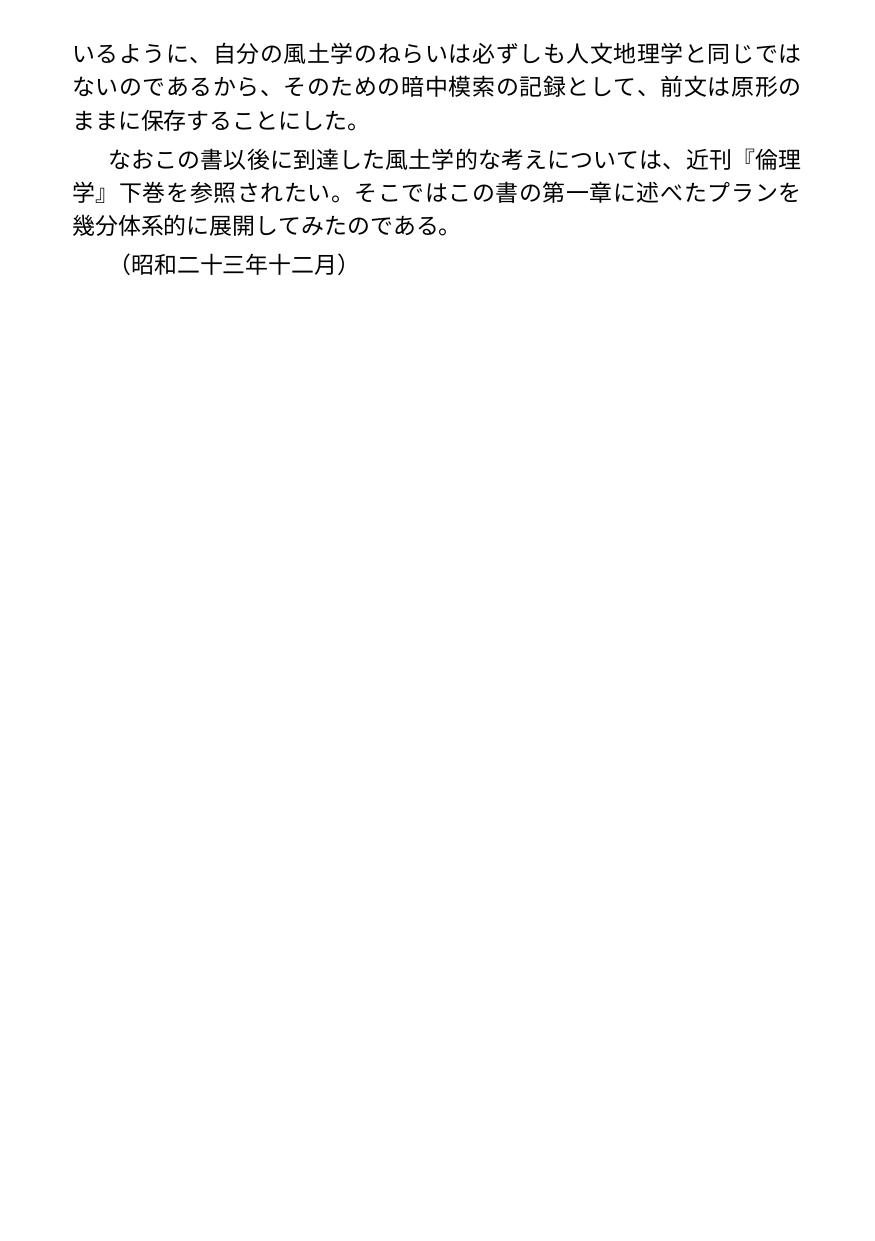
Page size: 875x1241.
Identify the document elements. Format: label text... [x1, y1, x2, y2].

text なおこの書以後に到達した風土学的な考えについては、近刊『倫理学』下巻を参照されたい。そこではこの書の第一章に述べたプランを幾分体系的に展開してみたのである。 [72, 142, 802, 241]
text （昭和二十三年十二月） [72, 247, 802, 281]
text いるように、自分の風土学のねらいは必ずしも人文地理学と同じではないのであるから、そのための暗中模索の記録として、前文は原形のままに保存することにした。 [72, 36, 802, 136]
